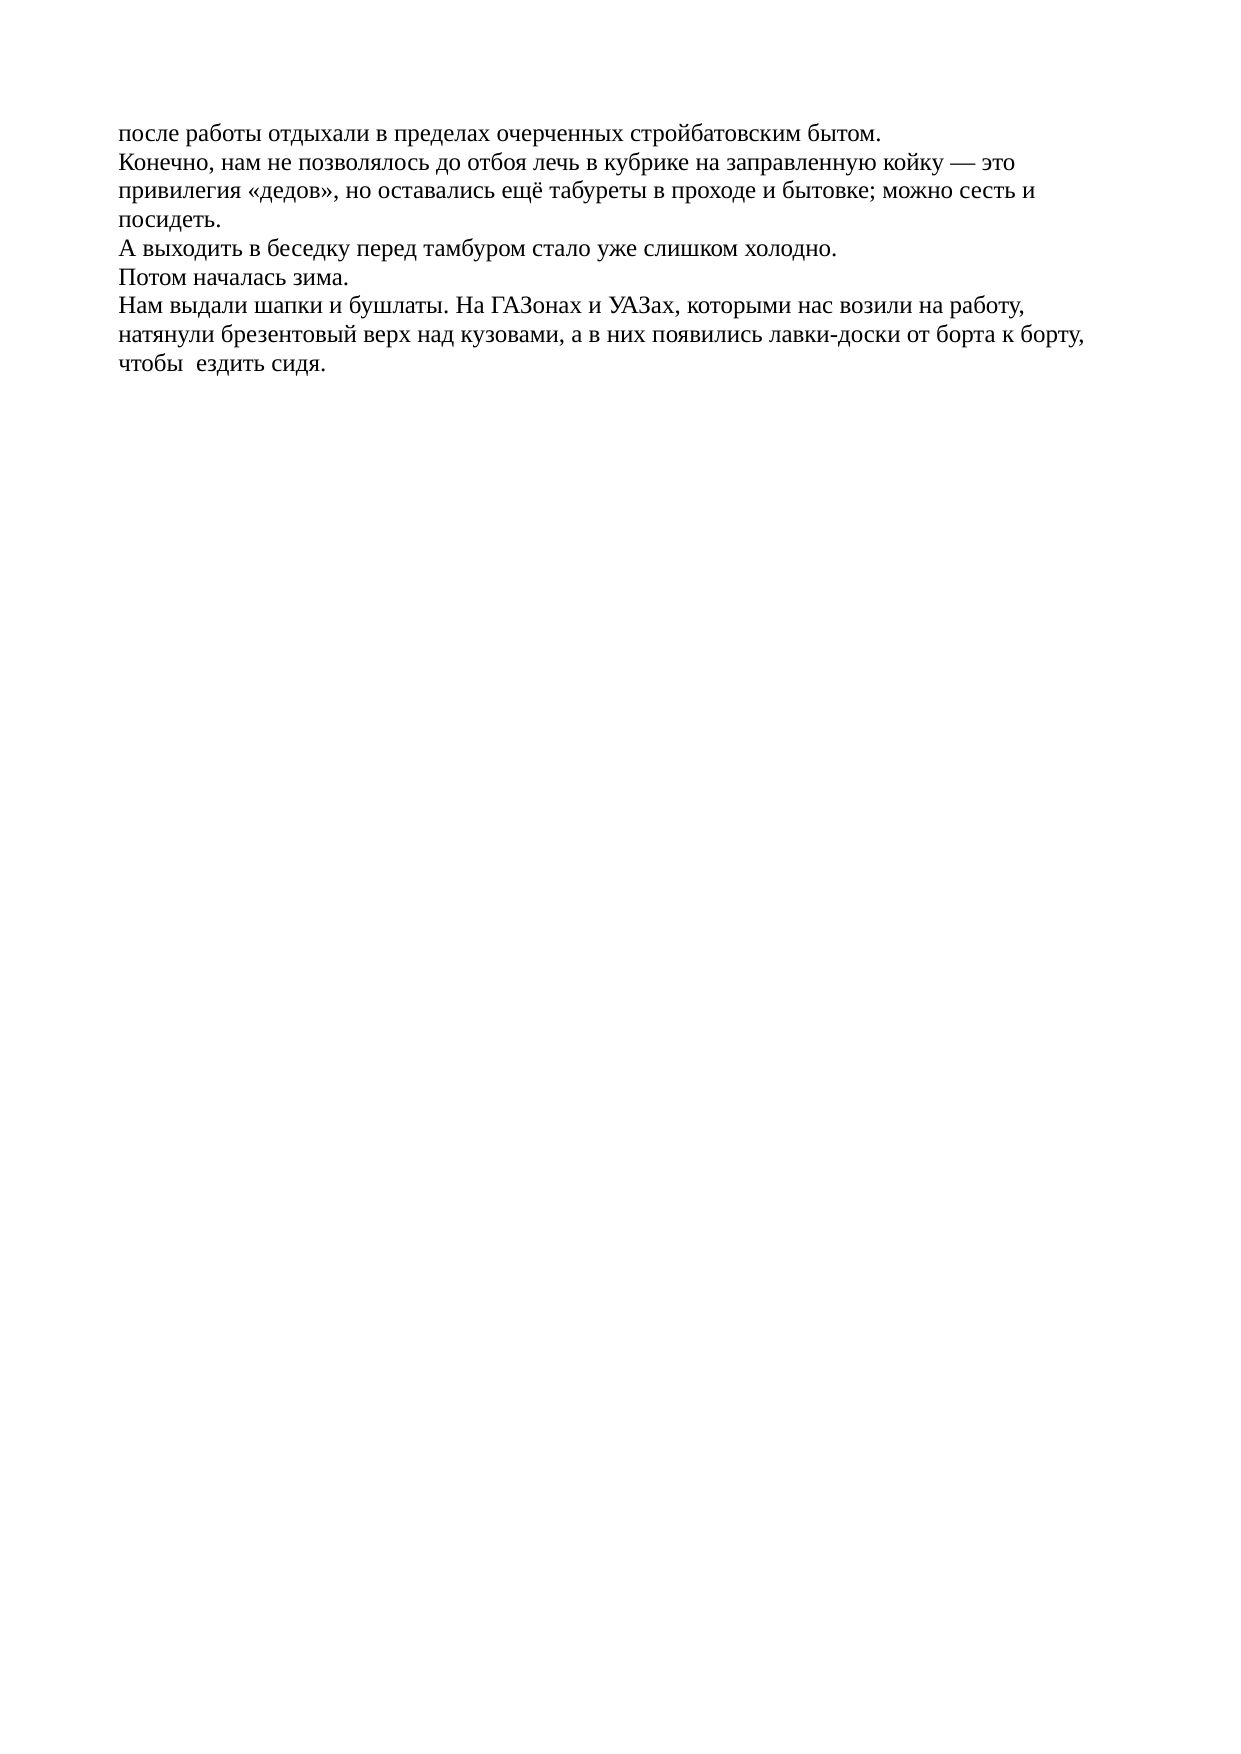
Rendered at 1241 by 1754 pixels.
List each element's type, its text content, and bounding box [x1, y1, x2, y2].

text А выходить в беседку перед тамбуром стало уже слишком холодно. [118, 233, 1122, 262]
text Конечно, нам не позволялось до отбоя лечь в кубрике на заправленную койку — это привилегия «дедов», но оставались ещё табуреты в проходе и бытовке; можно сесть и посидеть. [118, 147, 1122, 233]
text после работы отдыхали в пределах очерченных стройбатовским бытом. [118, 118, 1122, 147]
text Потом началась зима. [118, 262, 1122, 291]
text Нам выдали шапки и бушлаты. На ГАЗонах и УАЗах, которыми нас возили на работу, натянули брезентовый верх над кузовами, а в них появились лавки-доски от борта к борту, чтобы ездить сидя. [118, 291, 1122, 377]
